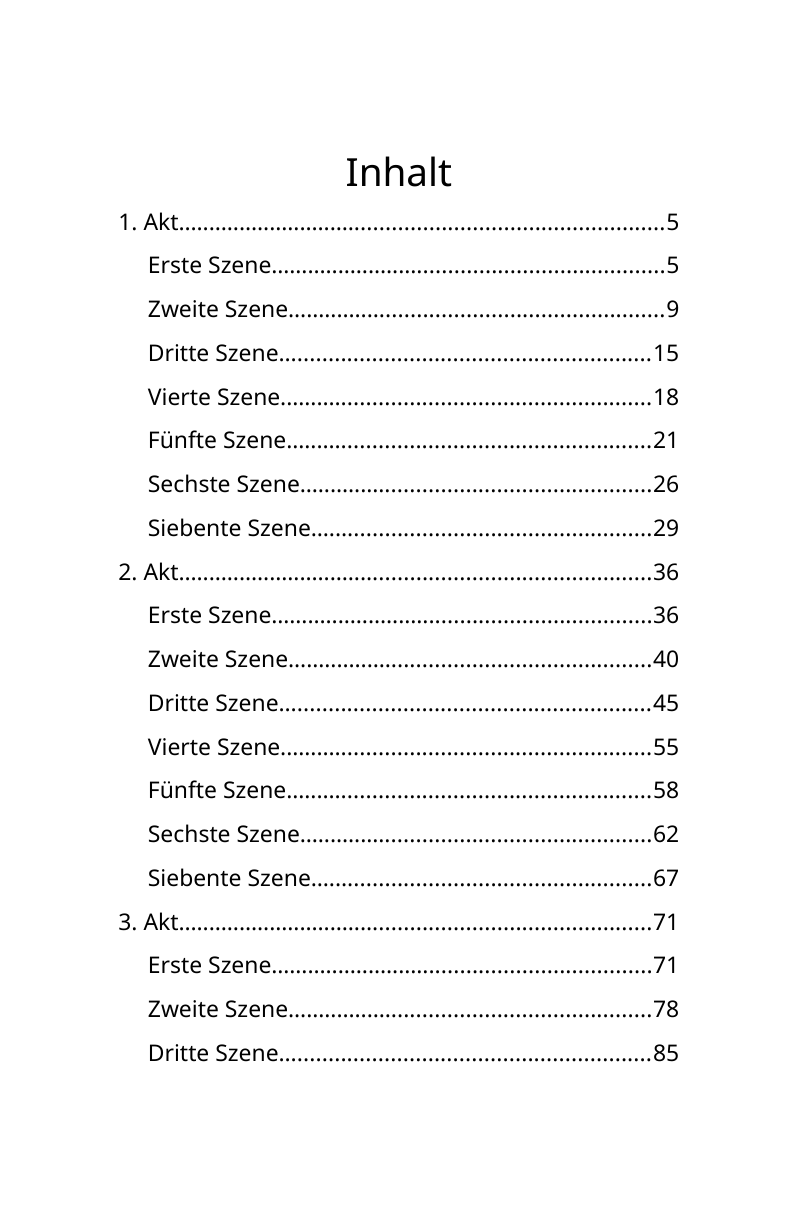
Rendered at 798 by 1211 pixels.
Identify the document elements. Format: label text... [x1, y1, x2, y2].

text Dritte Szene 45 [148, 687, 679, 718]
text Vierte Szene 55 [148, 731, 679, 762]
text Siebente Szene 29 [148, 512, 679, 543]
text Erste Szene 5 [148, 249, 679, 281]
text Sechste Szene 26 [148, 468, 679, 499]
text Zweite Szene 9 [148, 293, 679, 324]
text Dritte Szene 15 [148, 337, 679, 368]
text Zweite Szene 78 [148, 993, 679, 1024]
text Fünfte Szene 58 [148, 774, 679, 806]
text Sechste Szene 62 [148, 818, 679, 849]
text 3. Akt 71 [118, 906, 679, 937]
text Fünfte Szene 21 [148, 424, 679, 456]
text Erste Szene 71 [148, 949, 679, 981]
text Zweite Szene 40 [148, 643, 679, 674]
text Vierte Szene 18 [148, 381, 679, 412]
text Erste Szene 36 [148, 599, 679, 631]
subtitle Inhalt [118, 118, 679, 198]
text Dritte Szene 85 [148, 1037, 679, 1068]
text Siebente Szene 67 [148, 862, 679, 893]
text 2. Akt 36 [118, 556, 679, 587]
text 1. Akt 5 [118, 198, 679, 237]
